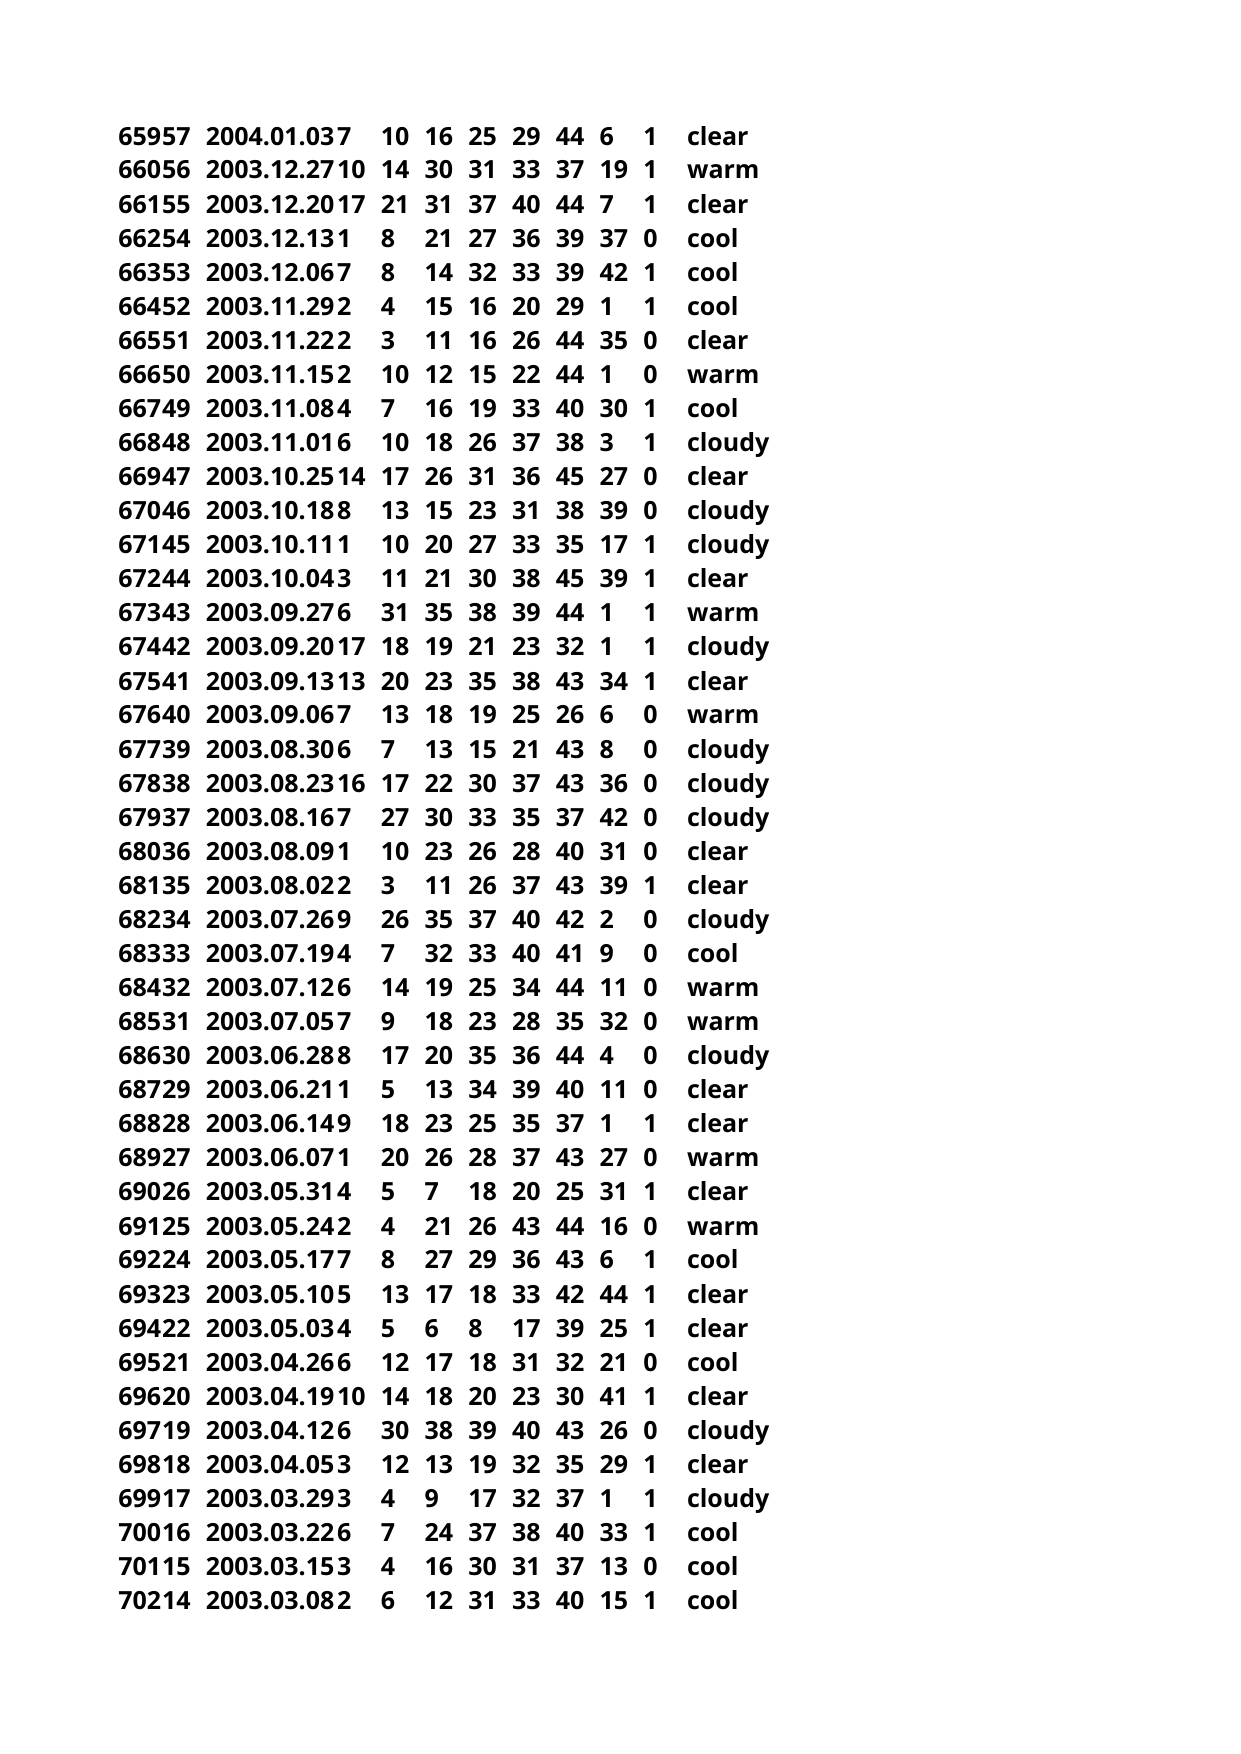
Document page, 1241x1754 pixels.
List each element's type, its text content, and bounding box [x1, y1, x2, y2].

text 688 28 2003.06.14 9 18 23 25 35 37 1 1 clear [118, 1106, 1122, 1140]
text 695 21 2003.04.26 6 12 17 18 31 32 21 0 cool [118, 1344, 1122, 1378]
text 687 29 2003.06.21 1 5 13 34 39 40 11 0 clear [118, 1072, 1122, 1106]
text 663 53 2003.12.06 7 8 14 32 33 39 42 1 cool [118, 254, 1122, 288]
text 683 33 2003.07.19 4 7 32 33 40 41 9 0 cool [118, 936, 1122, 970]
text 673 43 2003.09.27 6 31 35 38 39 44 1 1 warm [118, 595, 1122, 629]
text 697 19 2003.04.12 6 30 38 39 40 43 26 0 cloudy [118, 1412, 1122, 1447]
text 691 25 2003.05.24 2 4 21 26 43 44 16 0 warm [118, 1208, 1122, 1242]
text 667 49 2003.11.08 4 7 16 19 33 40 30 1 cool [118, 391, 1122, 425]
text 664 52 2003.11.29 2 4 15 16 20 29 1 1 cool [118, 288, 1122, 322]
text 672 44 2003.10.04 3 11 21 30 38 45 39 1 clear [118, 561, 1122, 595]
text 676 40 2003.09.06 7 13 18 19 25 26 6 0 warm [118, 697, 1122, 731]
text 699 17 2003.03.29 3 4 9 17 32 37 1 1 cloudy [118, 1481, 1122, 1515]
text 674 42 2003.09.20 17 18 19 21 23 32 1 1 cloudy [118, 629, 1122, 663]
text 692 24 2003.05.17 7 8 27 29 36 43 6 1 cool [118, 1242, 1122, 1276]
text 675 41 2003.09.13 13 20 23 35 38 43 34 1 clear [118, 663, 1122, 697]
text 669 47 2003.10.25 14 17 26 31 36 45 27 0 clear [118, 459, 1122, 493]
text 680 36 2003.08.09 1 10 23 26 28 40 31 0 clear [118, 833, 1122, 867]
text 684 32 2003.07.12 6 14 19 25 34 44 11 0 warm [118, 970, 1122, 1004]
text 696 20 2003.04.19 10 14 18 20 23 30 41 1 clear [118, 1378, 1122, 1412]
text 693 23 2003.05.10 5 13 17 18 33 42 44 1 clear [118, 1276, 1122, 1310]
text 668 48 2003.11.01 6 10 18 26 37 38 3 1 cloudy [118, 425, 1122, 459]
text 682 34 2003.07.26 9 26 35 37 40 42 2 0 cloudy [118, 902, 1122, 936]
text 662 54 2003.12.13 1 8 21 27 36 39 37 0 cool [118, 220, 1122, 254]
text 679 37 2003.08.16 7 27 30 33 35 37 42 0 cloudy [118, 799, 1122, 833]
text 702 14 2003.03.08 2 6 12 31 33 40 15 1 cool [118, 1583, 1122, 1617]
text 666 50 2003.11.15 2 10 12 15 22 44 1 0 warm [118, 357, 1122, 391]
text 670 46 2003.10.18 8 13 15 23 31 38 39 0 cloudy [118, 493, 1122, 527]
text 698 18 2003.04.05 3 12 13 19 32 35 29 1 clear [118, 1447, 1122, 1481]
text 659 57 2004.01.03 7 10 16 25 29 44 6 1 clear [118, 118, 1122, 152]
text 690 26 2003.05.31 4 5 7 18 20 25 31 1 clear [118, 1174, 1122, 1208]
text 685 31 2003.07.05 7 9 18 23 28 35 32 0 warm [118, 1004, 1122, 1038]
text 665 51 2003.11.22 2 3 11 16 26 44 35 0 clear [118, 322, 1122, 357]
text 677 39 2003.08.30 6 7 13 15 21 43 8 0 cloudy [118, 731, 1122, 765]
text 681 35 2003.08.02 2 3 11 26 37 43 39 1 clear [118, 867, 1122, 902]
text 678 38 2003.08.23 16 17 22 30 37 43 36 0 cloudy [118, 765, 1122, 799]
text 689 27 2003.06.07 1 20 26 28 37 43 27 0 warm [118, 1140, 1122, 1174]
text 660 56 2003.12.27 10 14 30 31 33 37 19 1 warm [118, 152, 1122, 186]
text 661 55 2003.12.20 17 21 31 37 40 44 7 1 clear [118, 186, 1122, 220]
text 701 15 2003.03.15 3 4 16 30 31 37 13 0 cool [118, 1549, 1122, 1583]
text 671 45 2003.10.11 1 10 20 27 33 35 17 1 cloudy [118, 527, 1122, 561]
text 686 30 2003.06.28 8 17 20 35 36 44 4 0 cloudy [118, 1038, 1122, 1072]
text 694 22 2003.05.03 4 5 6 8 17 39 25 1 clear [118, 1310, 1122, 1344]
text 700 16 2003.03.22 6 7 24 37 38 40 33 1 cool [118, 1515, 1122, 1549]
